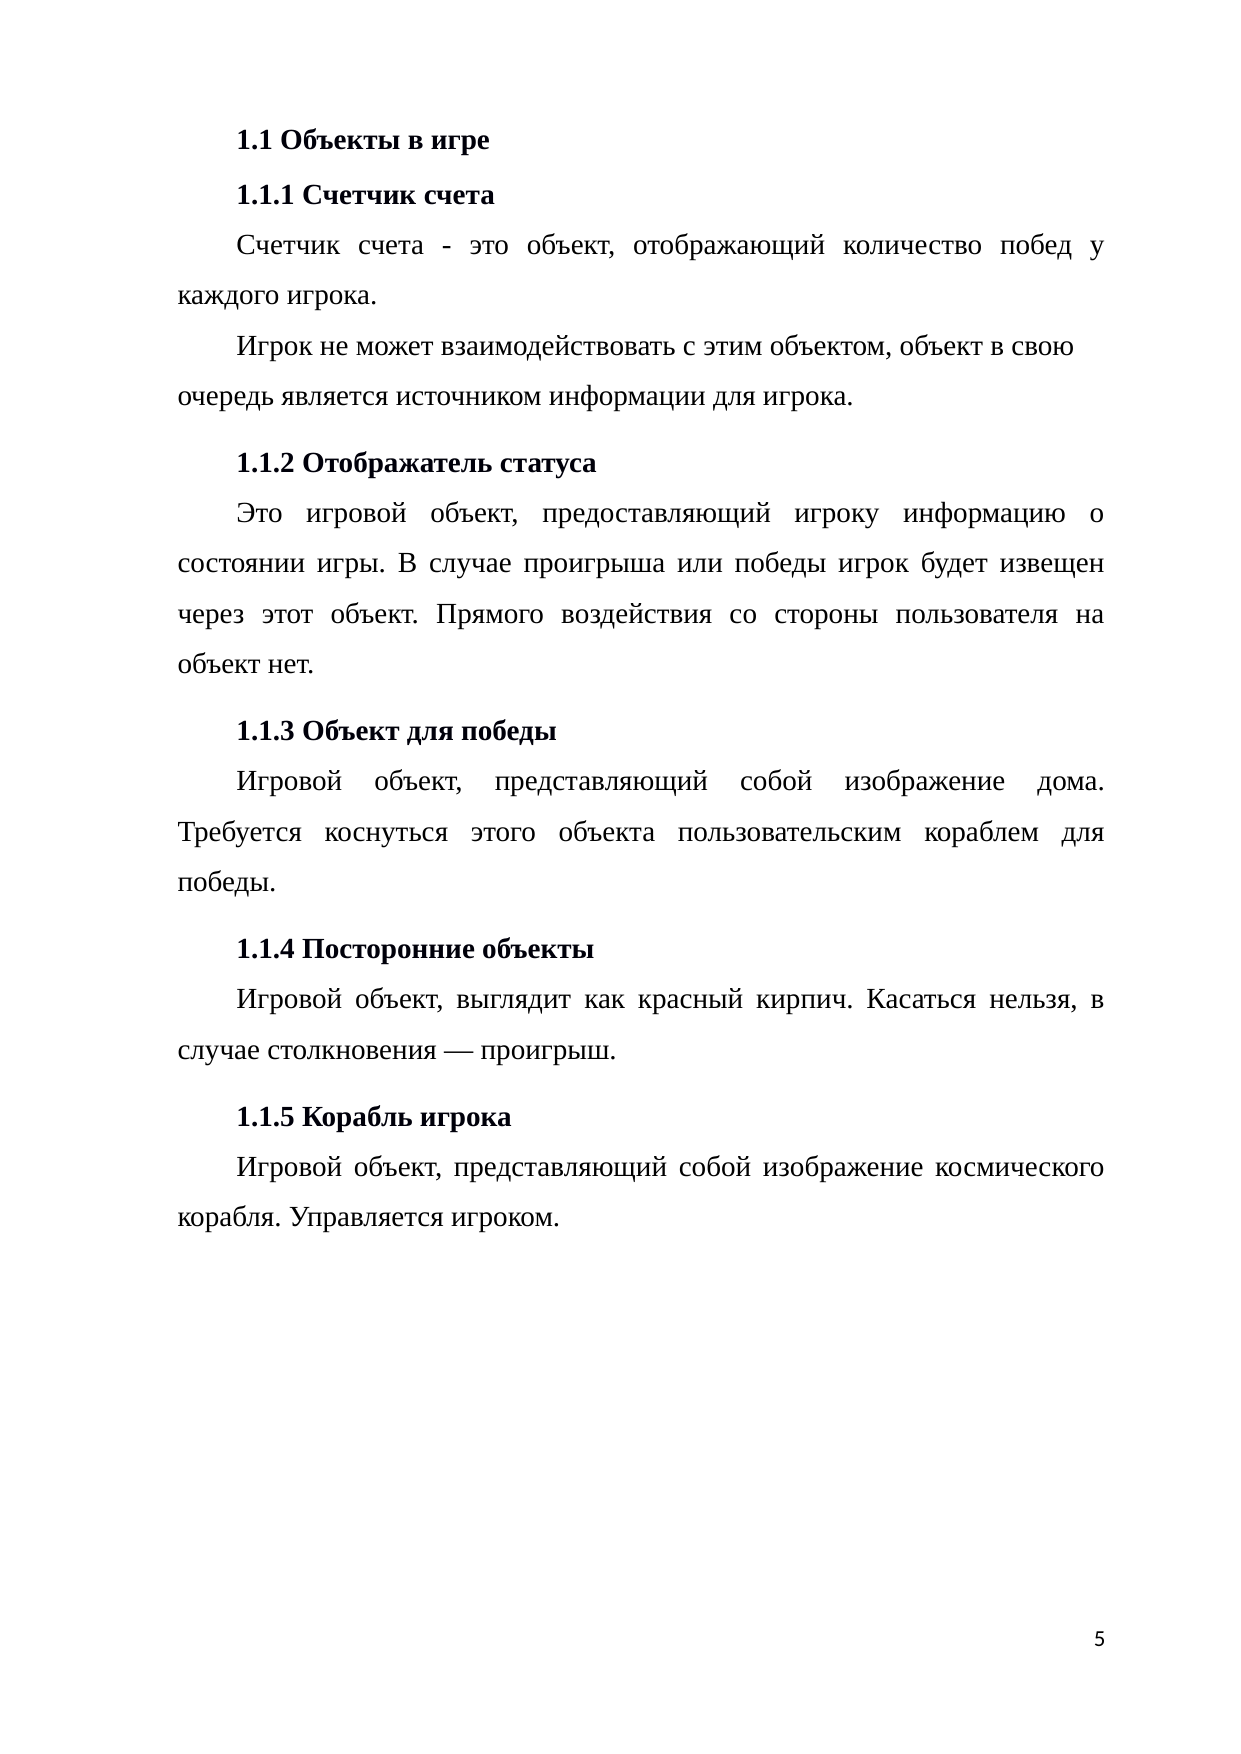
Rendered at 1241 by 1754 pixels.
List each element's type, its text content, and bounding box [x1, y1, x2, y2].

text Игровой объект, представляющий собой изображение космического корабля. Управляется игроком. [177, 1149, 1105, 1233]
subtitle 1.1.5 Корабль игрока [177, 1099, 1105, 1132]
subtitle 1.1 Объекты в игре [177, 122, 1105, 156]
text Это игровой объект, предоставляющий игроку информацию о состоянии игры. В случае проигрыша или победы игрок будет извещен через этот объект. Прямого воздействия со стороны пользователя на объект нет. [177, 495, 1105, 680]
subtitle 1.1.2 Отображатель статуса [177, 445, 1105, 478]
subtitle 1.1.3 Объект для победы [177, 713, 1105, 747]
text Счетчик счета - это объект, отображающий количество побед у каждого игрока. [177, 227, 1105, 311]
subtitle 1.1.4 Посторонние объекты [177, 931, 1105, 965]
text Игровой объект, выглядит как красный кирпич. Касаться нельзя, в случае столкновения — проигрыш. [177, 981, 1105, 1065]
text Игровой объект, представляющий собой изображение дома. Требуется коснуться этого объекта пользовательским кораблем для победы. [177, 763, 1105, 898]
subtitle 1.1.1 Счетчик счета [177, 177, 1105, 210]
text Игрок не может взаимодействовать с этим объектом, объект в свою очередь является источником информации для игрока. [177, 328, 1105, 412]
